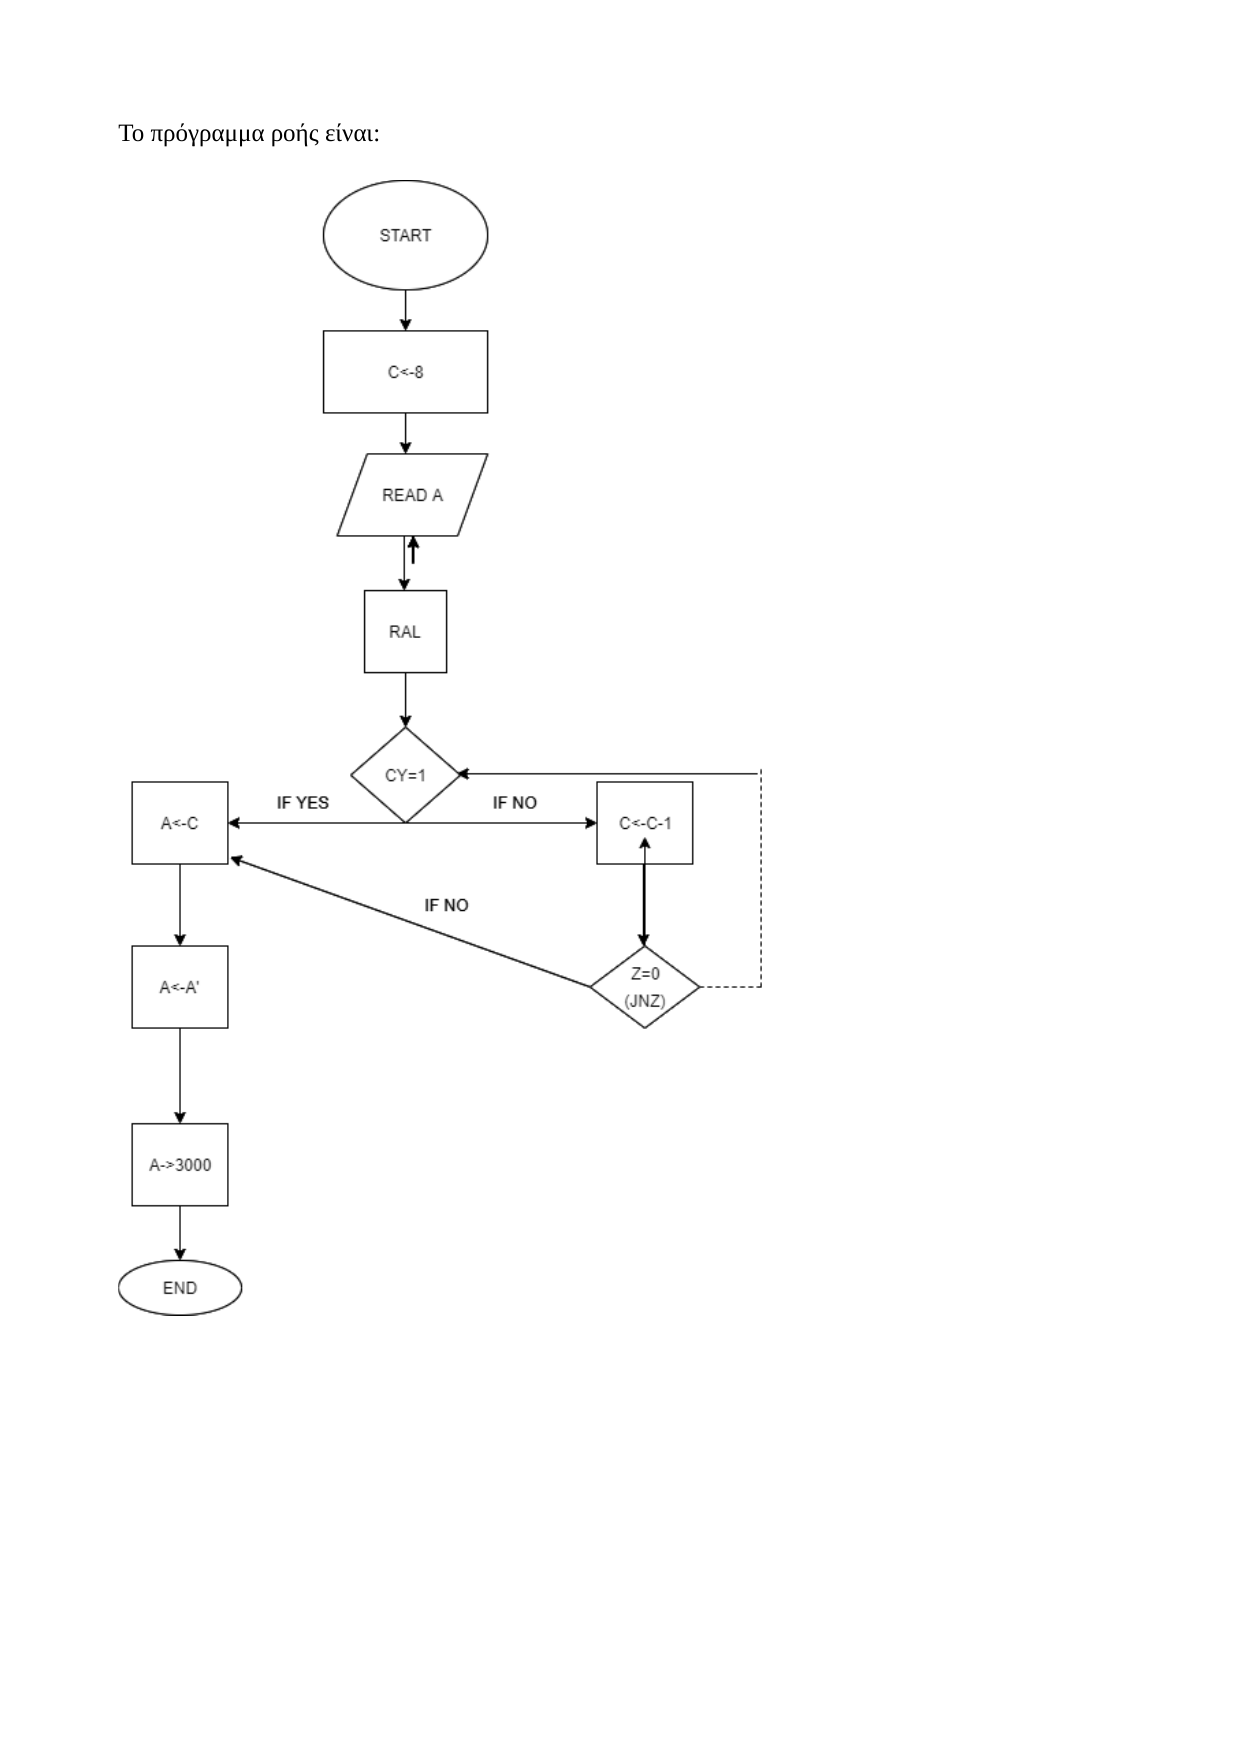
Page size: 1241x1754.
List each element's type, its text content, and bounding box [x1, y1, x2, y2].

text Το πρόγραμμα ροής είναι: [118, 118, 1122, 147]
picture [118, 180, 788, 1316]
